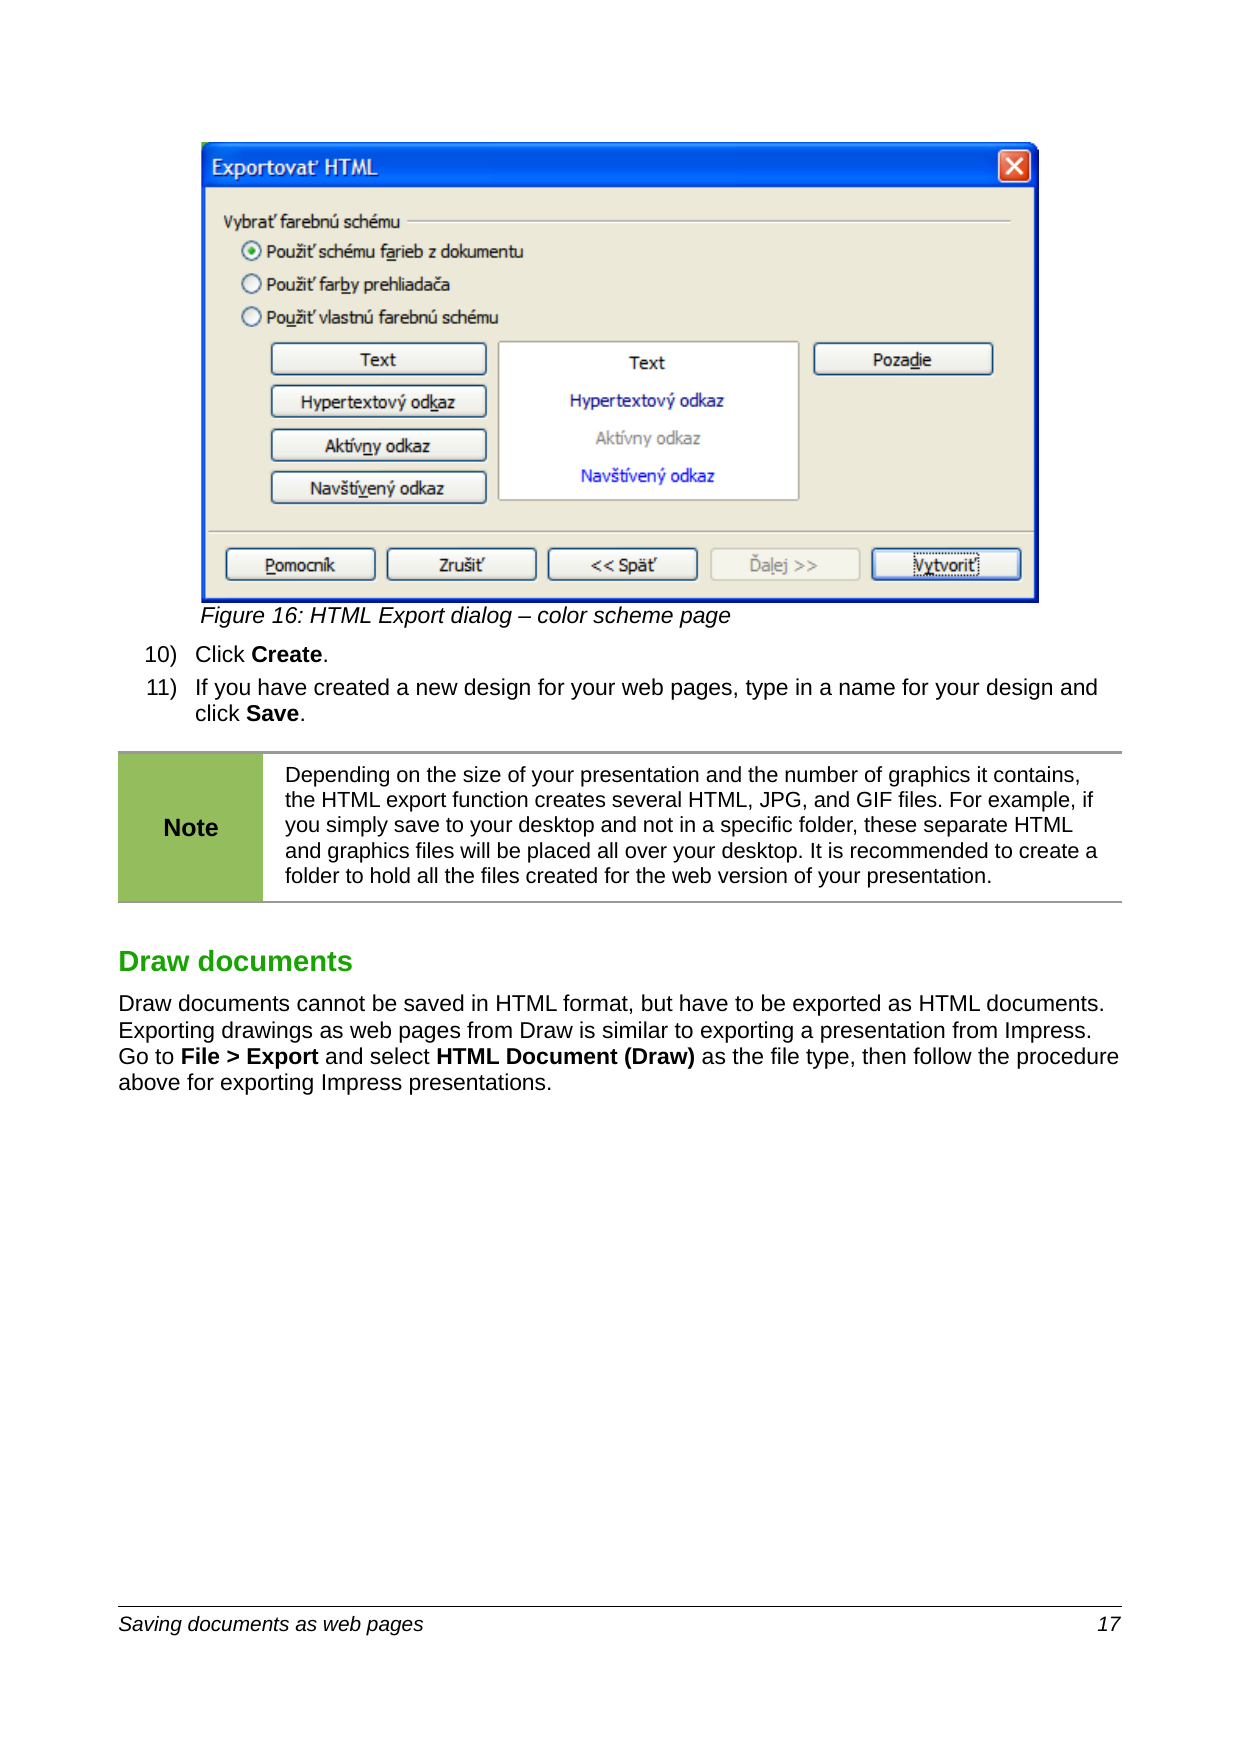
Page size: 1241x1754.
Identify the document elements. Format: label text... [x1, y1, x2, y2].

text Draw documents cannot be saved in HTML format, but have to be exported as HTML documents. Exporting drawings as web pages from Draw is similar to exporting a presentation from Impress. Go to File > Export and select HTML Document (Draw) as the file type, then follow the procedure above for exporting Impress presentations. [118, 990, 1122, 1096]
list If you have created a new design for your web pages, type in a name for your design and click Save. [177, 674, 1122, 726]
list Click Create. [177, 641, 1122, 667]
subtitle Draw documents [118, 944, 1122, 978]
picture [201, 142, 1039, 603]
text Figure 16: HTML Export dialog – color scheme page [200, 162, 1040, 629]
table_header Note [118, 754, 263, 901]
table_header Depending on the size of your presentation and the number of graphics it contains, the HTML export function creates several HTML, JPG, and GIF files. For example, if you simply save to your desktop and not in a specific folder, these separate HTML and graphics files will be placed all over your desktop. It is recommended to create a folder to hold all the files created for the web version of your presentation. [264, 754, 1122, 901]
